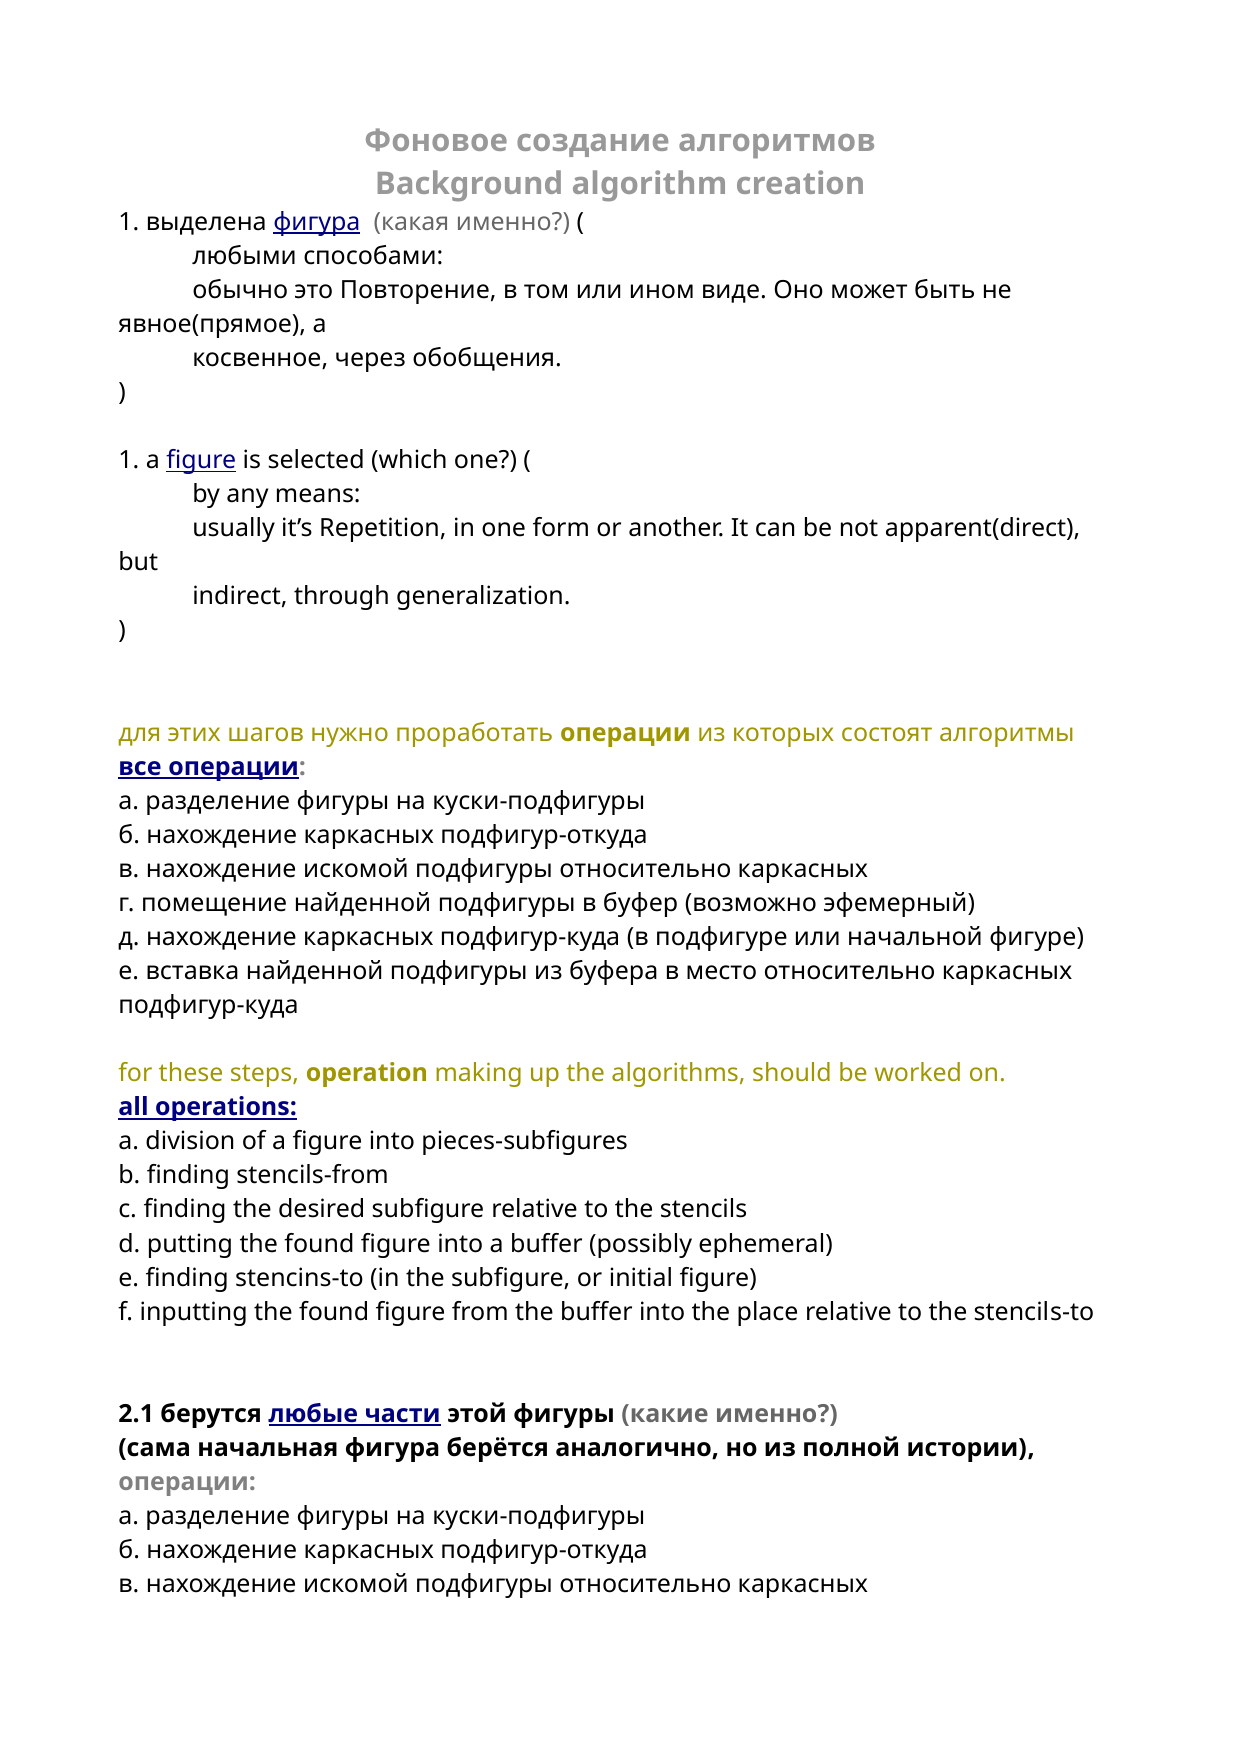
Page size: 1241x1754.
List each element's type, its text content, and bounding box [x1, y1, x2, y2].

text usually it’s Repetition, in one form or another. It can be not apparent(direct), but [118, 510, 1122, 578]
text e. finding stencins-to (in the subfigure, or initial figure) [118, 1259, 1122, 1293]
text b. finding stencils-from [118, 1157, 1122, 1191]
text косвенное, через обобщения. [118, 339, 1122, 374]
text for these steps, operation making up the algorithms, should be worked on. [118, 1055, 1122, 1089]
text ) [118, 612, 1122, 646]
text 1. a figure is selected (which one?) ( [118, 442, 1122, 476]
text by any means: [118, 476, 1122, 510]
text (сама начальная фигура берётся аналогично, но из полной истории), [118, 1429, 1122, 1464]
text любыми способами: [118, 237, 1122, 271]
text е. вставка найденной подфигуры из буфера в место относительно каркасных подфигур-куда [118, 953, 1122, 1021]
text б. нахождение каркасных подфигур-откуда [118, 816, 1122, 851]
text Фоновое создание алгоритмов [118, 118, 1122, 161]
text все операции: [118, 748, 1122, 782]
text обычно это Повторение, в том или ином виде. Оно может быть не явное(прямое), а [118, 271, 1122, 339]
text для этих шагов нужно проработать операции из которых состоят алгоритмы [118, 714, 1122, 748]
text c. finding the desired subfigure relative to the stencils [118, 1191, 1122, 1225]
text ) [118, 374, 1122, 408]
text д. нахождение каркасных подфигур-куда (в подфигуре или начальной фигуре) [118, 919, 1122, 953]
text 2.1 берутся любые части этой фигуры (какие именно?) [118, 1396, 1122, 1429]
text all operations: [118, 1089, 1122, 1123]
text 1. выделена фигура (какая именно?) ( [118, 203, 1122, 237]
text а. разделение фигуры на куски-подфигуры [118, 1498, 1122, 1532]
text а. разделение фигуры на куски-подфигуры [118, 782, 1122, 816]
text б. нахождение каркасных подфигур-откуда [118, 1532, 1122, 1566]
text indirect, through generalization. [118, 578, 1122, 612]
text a. division of a figure into pieces-subfigures [118, 1123, 1122, 1157]
text Background algorithm creation [118, 161, 1122, 203]
text d. putting the found figure into a buffer (possibly ephemeral) [118, 1225, 1122, 1259]
text г. помещение найденной подфигуры в буфер (возможно эфемерный) [118, 884, 1122, 919]
text в. нахождение искомой подфигуры относительно каркасных [118, 851, 1122, 884]
text в. нахождение искомой подфигуры относительно каркасных [118, 1566, 1122, 1600]
text операции: [118, 1464, 1122, 1498]
text f. inputting the found figure from the buffer into the place relative to the stencils-to [118, 1293, 1122, 1327]
